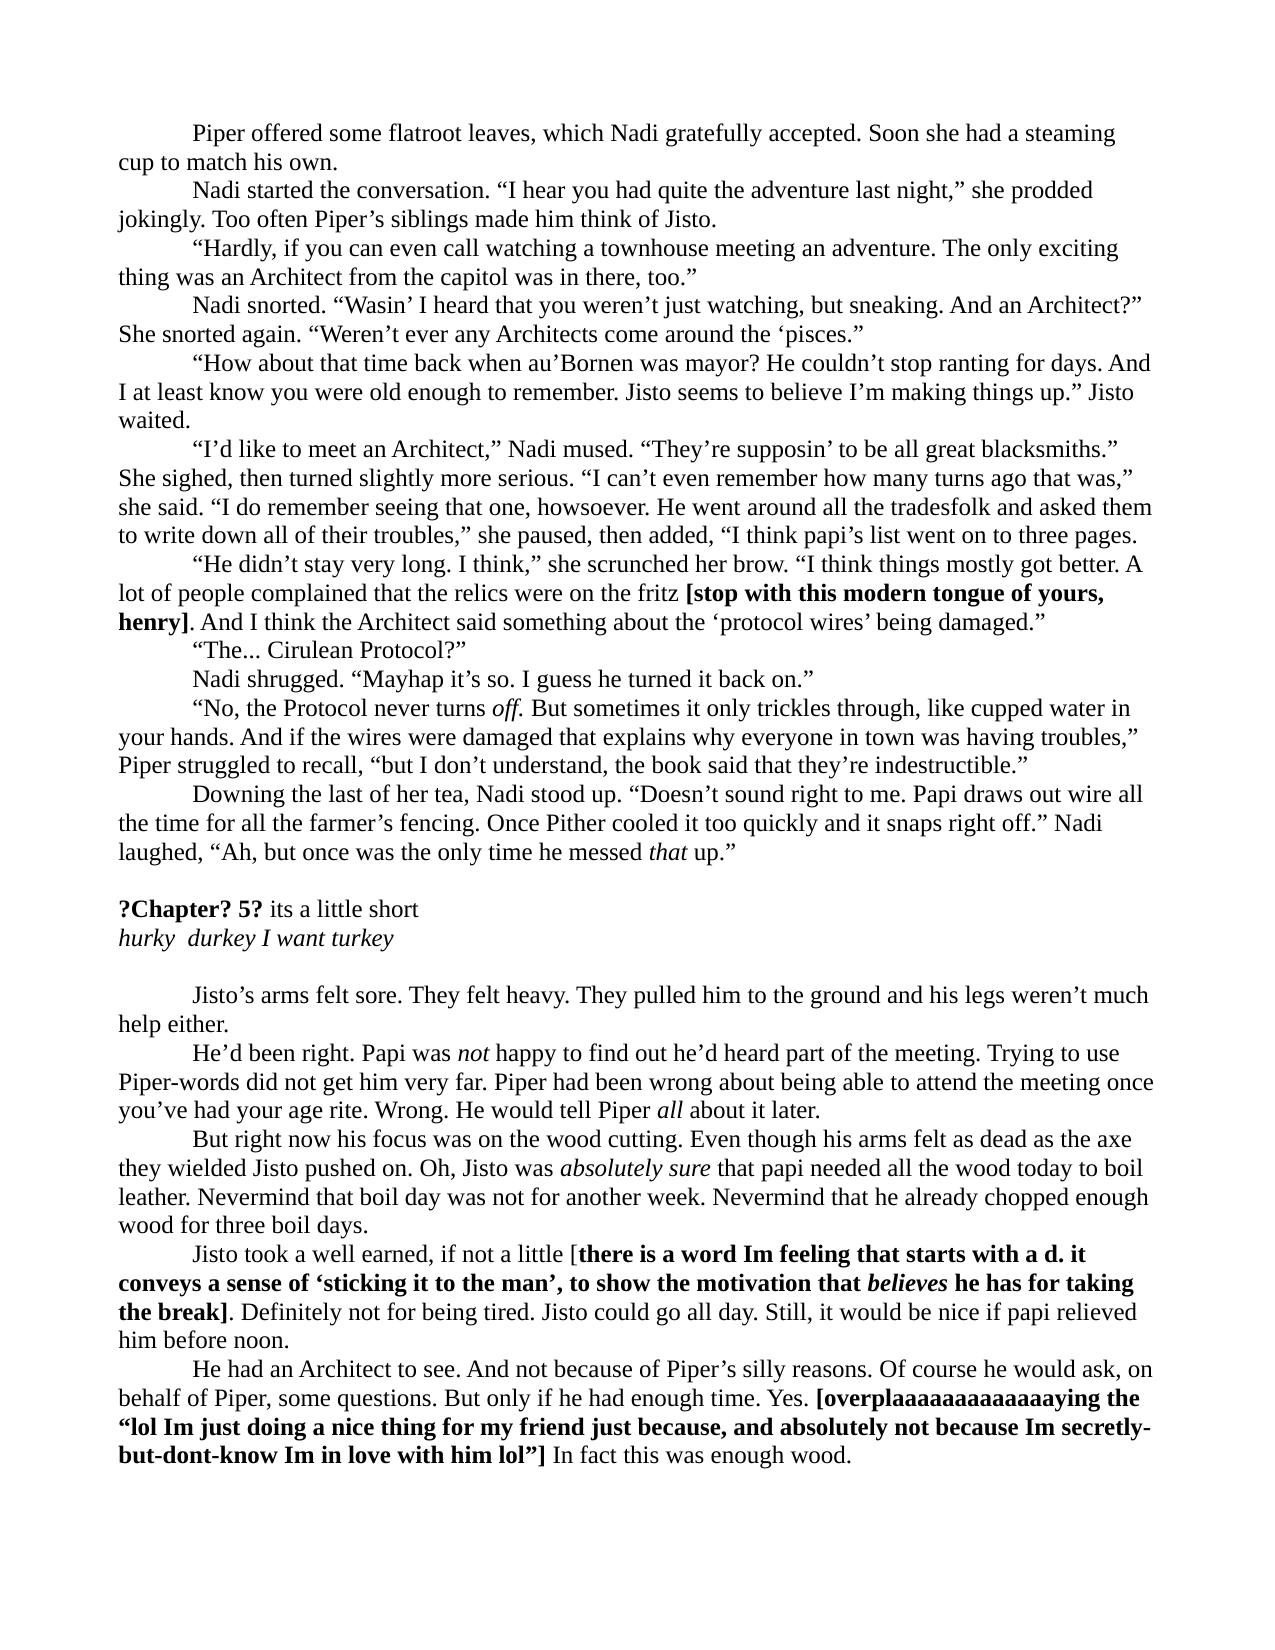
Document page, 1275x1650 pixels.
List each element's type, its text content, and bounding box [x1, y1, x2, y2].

text “He didn’t stay very long. I think,” she scrunched her brow. “I think things mostly got better. A lot of people complained that the relics were on the fritz [stop with this modern tongue of yours, henry]. And I think the Architect said something about the ‘protocol wires’ being damaged.” [118, 549, 1157, 636]
text Piper offered some flatroot leaves, which Nadi gratefully accepted. Soon she had a steaming cup to match his own. [118, 118, 1157, 176]
text “Hardly, if you can even call watching a townhouse meeting an adventure. The only exciting thing was an Architect from the capitol was in there, too.” [118, 233, 1157, 291]
text “No, the Protocol never turns off. But sometimes it only trickles through, like cupped water in your hands. And if the wires were damaged that explains why everyone in town was having troubles,” Piper struggled to recall, “but I don’t understand, the book said that they’re indestructible.” [118, 693, 1157, 779]
text “I’d like to meet an Architect,” Nadi mused. “They’re supposin’ to be all great blacksmiths.” She sighed, then turned slightly more serious. “I can’t even remember how many turns ago that was,” she said. “I do remember seeing that one, howsoever. He went around all the tradesfolk and asked them to write down all of their troubles,” she paused, then added, “I think papi’s list went on to three pages. [118, 434, 1157, 549]
text He had an Architect to see. And not because of Piper’s silly reasons. Of course he would ask, on behalf of Piper, some questions. But only if he had enough time. Yes. [overplaaaaaaaaaaaaaying the “lol Im just doing a nice thing for my friend just because, and absolutely not because Im secretly-but-dont-know Im in love with him lol”] In fact this was enough wood. [118, 1354, 1157, 1469]
text hurky durkey I want turkey [118, 923, 1157, 952]
text Nadi started the conversation. “I hear you had quite the adventure last night,” she prodded jokingly. Too often Piper’s siblings made him think of Jisto. [118, 176, 1157, 233]
text ?Chapter? 5? its a little short [118, 894, 1157, 923]
text “The... Cirulean Protocol?” [118, 636, 1157, 664]
text Nadi snorted. “Wasin’ I heard that you weren’t just watching, but sneaking. And an Architect?” She snorted again. “Weren’t ever any Architects come around the ‘pisces.” [118, 291, 1157, 348]
text Jisto’s arms felt sore. They felt heavy. They pulled him to the ground and his legs weren’t much help either. [118, 981, 1157, 1038]
text But right now his focus was on the wood cutting. Even though his arms felt as dead as the axe they wielded Jisto pushed on. Oh, Jisto was absolutely sure that papi needed all the wood today to boil leather. Nevermind that boil day was not for another week. Nevermind that he already chopped enough wood for three boil days. [118, 1124, 1157, 1239]
text Jisto took a well earned, if not a little [there is a word Im feeling that starts with a d. it conveys a sense of ‘sticking it to the man’, to show the motivation that believes he has for taking the break]. Definitely not for being tired. Jisto could go all day. Still, it would be nice if papi relieved him before noon. [118, 1239, 1157, 1354]
text He’d been right. Papi was not happy to find out he’d heard part of the meeting. Trying to use Piper-words did not get him very far. Piper had been wrong about being able to attend the meeting once you’ve had your age rite. Wrong. He would tell Piper all about it later. [118, 1038, 1157, 1124]
text Nadi shrugged. “Mayhap it’s so. I guess he turned it back on.” [118, 664, 1157, 693]
text Downing the last of her tea, Nadi stood up. “Doesn’t sound right to me. Papi draws out wire all the time for all the farmer’s fencing. Once Pither cooled it too quickly and it snaps right off.” Nadi laughed, “Ah, but once was the only time he messed that up.” [118, 779, 1157, 866]
text “How about that time back when au’Bornen was mayor? He couldn’t stop ranting for days. And I at least know you were old enough to remember. Jisto seems to believe I’m making things up.” Jisto waited. [118, 348, 1157, 434]
